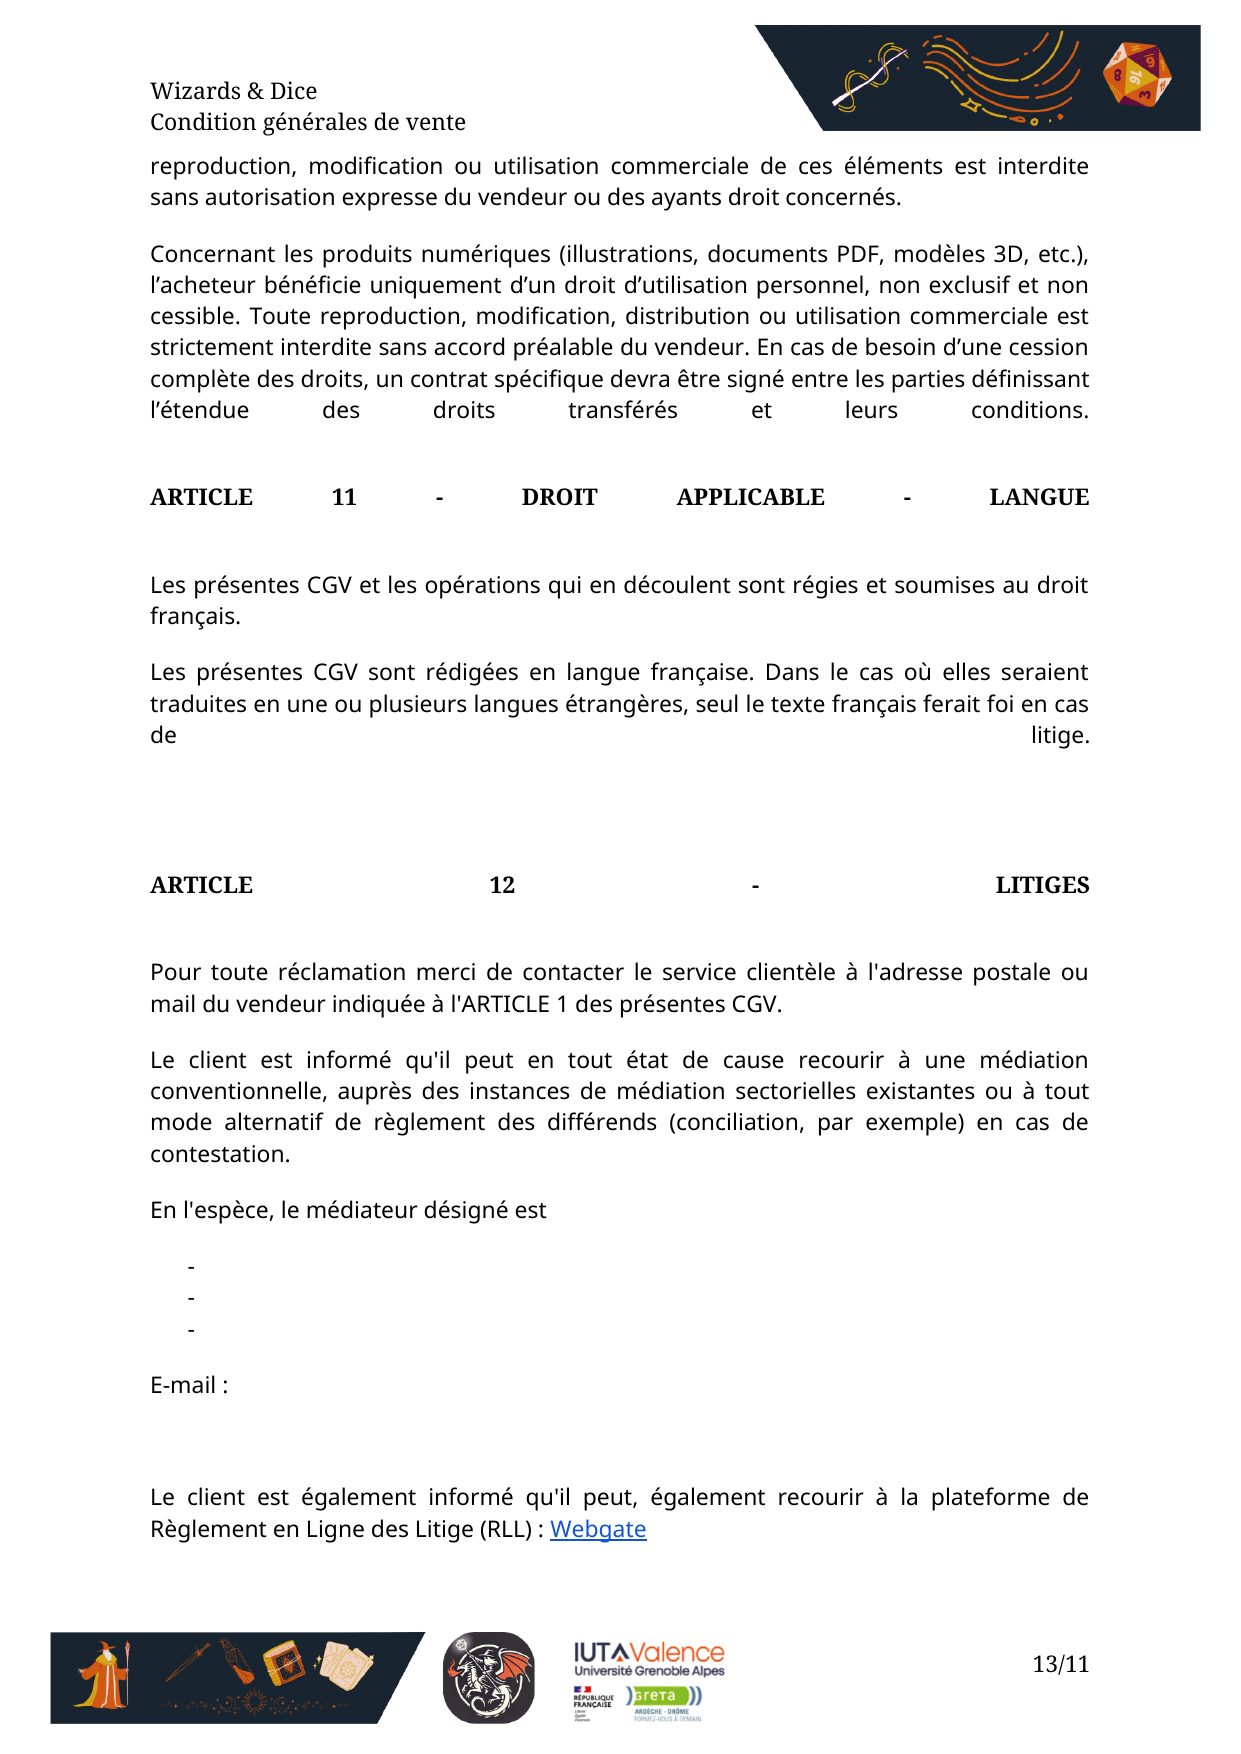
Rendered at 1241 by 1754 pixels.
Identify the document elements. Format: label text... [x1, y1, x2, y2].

picture [748, 25, 1214, 132]
text En l'espèce, le médiateur désigné est [150, 1194, 1090, 1225]
text Les présentes CGV sont rédigées en langue française. Dans le cas où elles seraient traduites en une ou plusieurs langues étrangères, seul le texte français ferait foi en cas de litige. [150, 656, 1090, 844]
text Concernant les produits numériques (illustrations, documents PDF, modèles 3D, etc.), l’acheteur bénéficie uniquement d’un droit d’utilisation personnel, non exclusif et non cessible. Toute reproduction, modification, distribution ou utilisation commerciale est strictement interdite sans accord préalable du vendeur. En cas de besoin d’une cession complète des droits, un contrat spécifique devra être signé entre les parties définissant l’étendue des droits transférés et leurs conditions. [150, 237, 1090, 456]
text reproduction, modification ou utilisation commerciale de ces éléments est interdite sans autorisation expresse du vendeur ou des ayants droit concernés. [150, 150, 1090, 212]
text E-mail : [150, 1369, 1090, 1400]
text Le client est informé qu'il peut en tout état de cause recourir à une médiation conventionnelle, auprès des instances de médiation sectorielles existantes ou à tout mode alternatif de règlement des différends (conciliation, par exemple) en cas de contestation. [150, 1044, 1090, 1169]
text Pour toute réclamation merci de contacter le service clientèle à l'adresse postale ou mail du vendeur indiquée à l'ARTICLE 1 des présentes CGV. [150, 956, 1090, 1019]
text ARTICLE 11 - DROIT APPLICABLE - LANGUE [150, 481, 1090, 544]
text Le client est également informé qu'il peut, également recourir à la plateforme de Règlement en Ligne des Litige (RLL) : Webgate [150, 1481, 1090, 1544]
picture [42, 1628, 749, 1733]
text Les présentes CGV et les opérations qui en découlent sont régies et soumises au droit français. [150, 569, 1090, 631]
text ARTICLE 12 - LITIGES [150, 869, 1090, 931]
